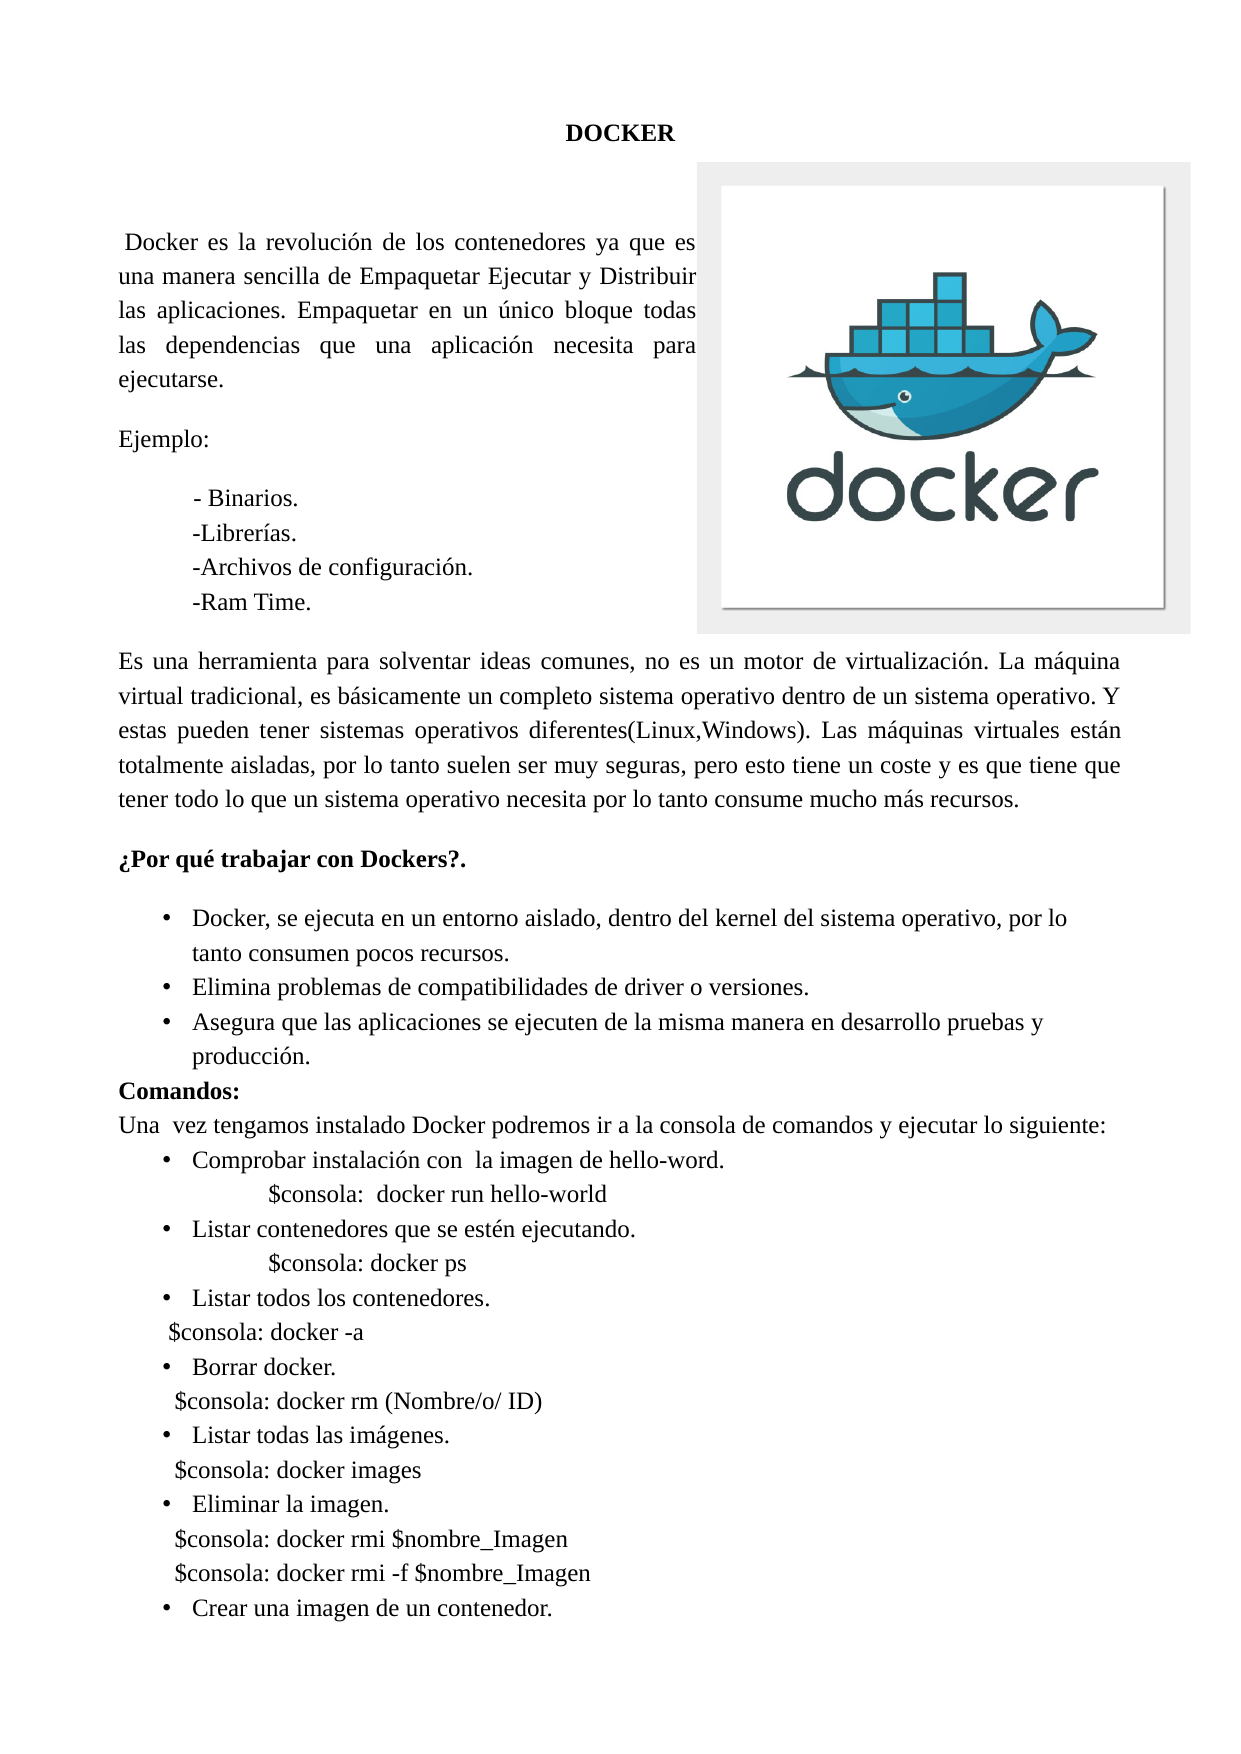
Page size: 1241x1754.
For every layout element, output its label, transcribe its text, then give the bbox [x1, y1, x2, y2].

picture [696, 162, 1191, 634]
text Docker es la revolución de los contenedores ya que es una manera sencilla de Empaquetar Ejecutar y Distribuir las aplicaciones. Empaquetar en un único bloque todas las dependencias que una aplicación necesita para ejecutarse. [118, 227, 696, 393]
text $consola: docker rmi -f $nombre_Imagen [118, 1558, 1122, 1587]
text $consola: docker ps [268, 1248, 1122, 1277]
list Docker, se ejecuta en un entorno aislado, dentro del kernel del sistema operativo, por lo tanto consumen pocos recursos. [162, 903, 1122, 967]
list Listar todos los contenedores. [162, 1283, 1122, 1311]
text $consola: docker rmi $nombre_Imagen [118, 1524, 1122, 1553]
text $consola: docker -a [118, 1317, 1122, 1346]
text - Binarios. -Librerías. -Archivos de configuración. -Ram Time. [118, 483, 696, 616]
list Asegura que las aplicaciones se ejecuten de la misma manera en desarrollo pruebas y producción. [162, 1007, 1122, 1070]
text $consola: docker rm (Nombre/o/ ID) [118, 1386, 1122, 1415]
list Comprobar instalación con la imagen de hello-word. [162, 1145, 1122, 1173]
list Listar contenedores que se estén ejecutando. [162, 1214, 1122, 1242]
text $consola: docker images [118, 1455, 1122, 1484]
text Es una herramienta para solventar ideas comunes, no es un motor de virtualización. La máquina virtual tradicional, es básicamente un completo sistema operativo dentro de un sistema operativo. Y estas pueden tener sistemas operativos diferentes(Linux,Windows). Las máquinas virtuales están totalmente aisladas, por lo tanto suelen ser muy seguras, pero esto tiene un coste y es que tiene que tener todo lo que un sistema operativo necesita por lo tanto consume mucho más recursos. [118, 646, 1122, 813]
text Ejemplo: [118, 424, 696, 453]
text ¿Por qué trabajar con Dockers?. [118, 844, 1122, 873]
text DOCKER [118, 118, 1122, 147]
list Elimina problemas de compatibilidades de driver o versiones. [162, 972, 1122, 1001]
text Una vez tengamos instalado Docker podremos ir a la consola de comandos y ejecutar lo siguiente: [118, 1110, 1122, 1139]
text Comandos: [118, 1076, 1122, 1104]
list Crear una imagen de un contenedor. [162, 1593, 1122, 1622]
list Listar todas las imágenes. [162, 1421, 1122, 1449]
list Borrar docker. [162, 1352, 1122, 1380]
text $consola: docker run hello-world [193, 1179, 1122, 1208]
list Eliminar la imagen. [162, 1489, 1122, 1518]
